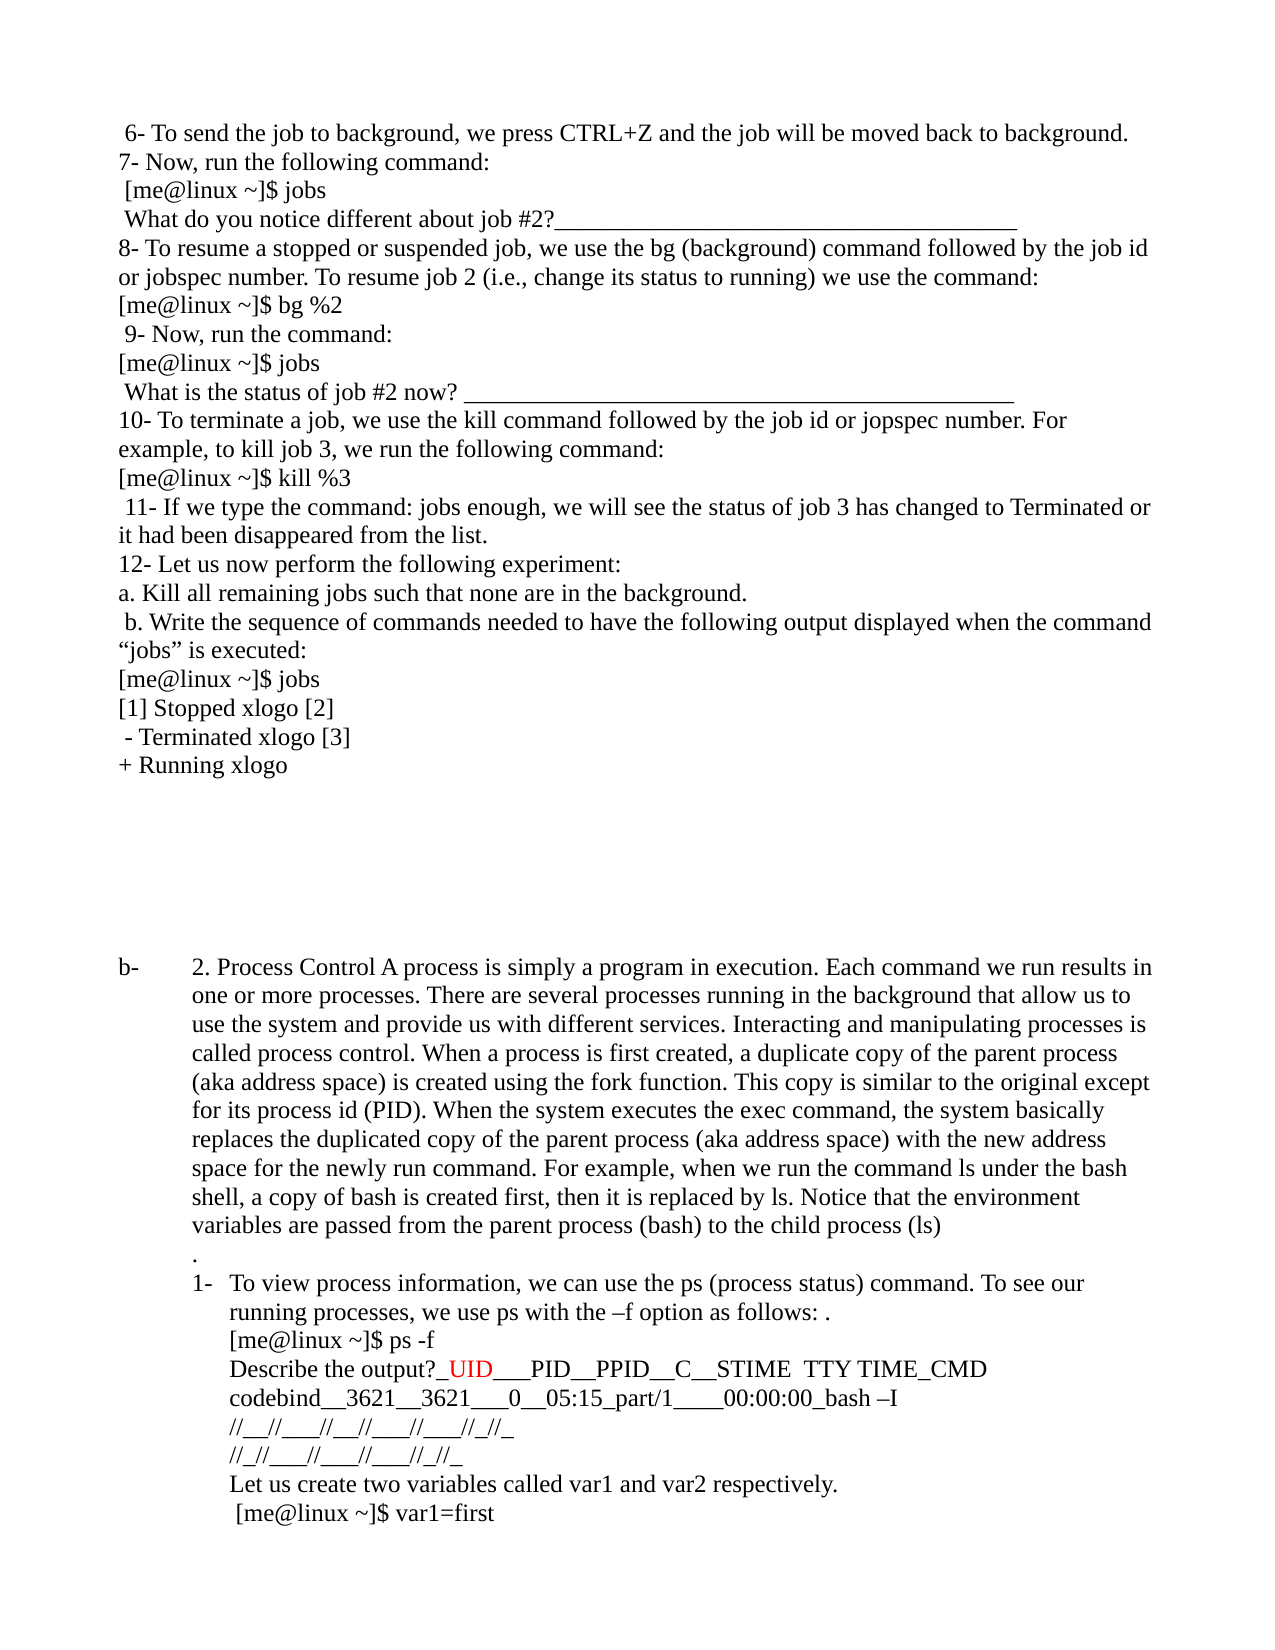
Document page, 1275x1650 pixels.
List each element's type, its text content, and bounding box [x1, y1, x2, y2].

text [me@linux ~]$ var1=first [229, 1498, 1157, 1527]
text a. Kill all remaining jobs such that none are in the background. [118, 578, 1157, 607]
text + Running xlogo [118, 751, 1157, 779]
list 2. Process Control A process is simply a program in execution. Each command we run results in one or more processes. There are several processes running in the background that allow us to use the system and provide us with different services. Interacting and manipulating processes is called process control. When a process is first created, a duplicate copy of the parent process (aka address space) is created using the fork function. This copy is similar to the original except for its process id (PID). When the system executes the exec command, the system basically replaces the duplicated copy of the parent process (aka address space) with the new address space for the newly run command. For example, when we run the command ls under the bash shell, a copy of bash is created first, then it is replaced by ls. Notice that the environment variables are passed from the parent process (bash) to the child process (ls) [118, 952, 1157, 1239]
text [me@linux ~]$ jobs [118, 664, 1157, 693]
text Describe the output?_UID___PID__PPID__C__STIME TTY TIME_CMD [229, 1354, 1157, 1383]
text . [192, 1239, 1157, 1268]
text b. Write the sequence of commands needed to have the following output displayed when the command “jobs” is executed: [118, 607, 1157, 664]
text 9- Now, run the command: [118, 319, 1157, 348]
text codebind__3621__3621___0__05:15_part/1____00:00:00_bash –I //__//___//__//___//___//_//_ [229, 1383, 1157, 1441]
text 6- To send the job to background, we press CTRL+Z and the job will be moved back to background. [118, 118, 1157, 147]
text [1] Stopped xlogo [2] [118, 693, 1157, 722]
text 8- To resume a stopped or suspended job, we use the bg (background) command followed by the job id or jobspec number. To resume job 2 (i.e., change its status to running) we use the command: [me@linux ~]$ bg %2 [118, 233, 1157, 319]
text 11- If we type the command: jobs enough, we will see the status of job 3 has changed to Terminated or it had been disappeared from the list. [118, 492, 1157, 549]
text 7- Now, run the following command: [118, 147, 1157, 176]
text [me@linux ~]$ jobs [118, 348, 1157, 377]
list To view process information, we can use the ps (process status) command. To see our running processes, we use ps with the –f option as follows: . [192, 1268, 1157, 1326]
text What is the status of job #2 now? ____________________________________________ [118, 377, 1157, 406]
text //_//___//___//___//_//_ [229, 1441, 1157, 1469]
text - Terminated xlogo [3] [118, 722, 1157, 751]
text [me@linux ~]$ ps -f [229, 1326, 1157, 1354]
text 12- Let us now perform the following experiment: [118, 549, 1157, 578]
text [me@linux ~]$ jobs [118, 176, 1157, 204]
text What do you notice different about job #2?_____________________________________ [118, 204, 1157, 233]
text [me@linux ~]$ kill %3 [118, 463, 1157, 492]
text Let us create two variables called var1 and var2 respectively. [229, 1469, 1157, 1498]
text 10- To terminate a job, we use the kill command followed by the job id or jopspec number. For example, to kill job 3, we run the following command: [118, 406, 1157, 463]
